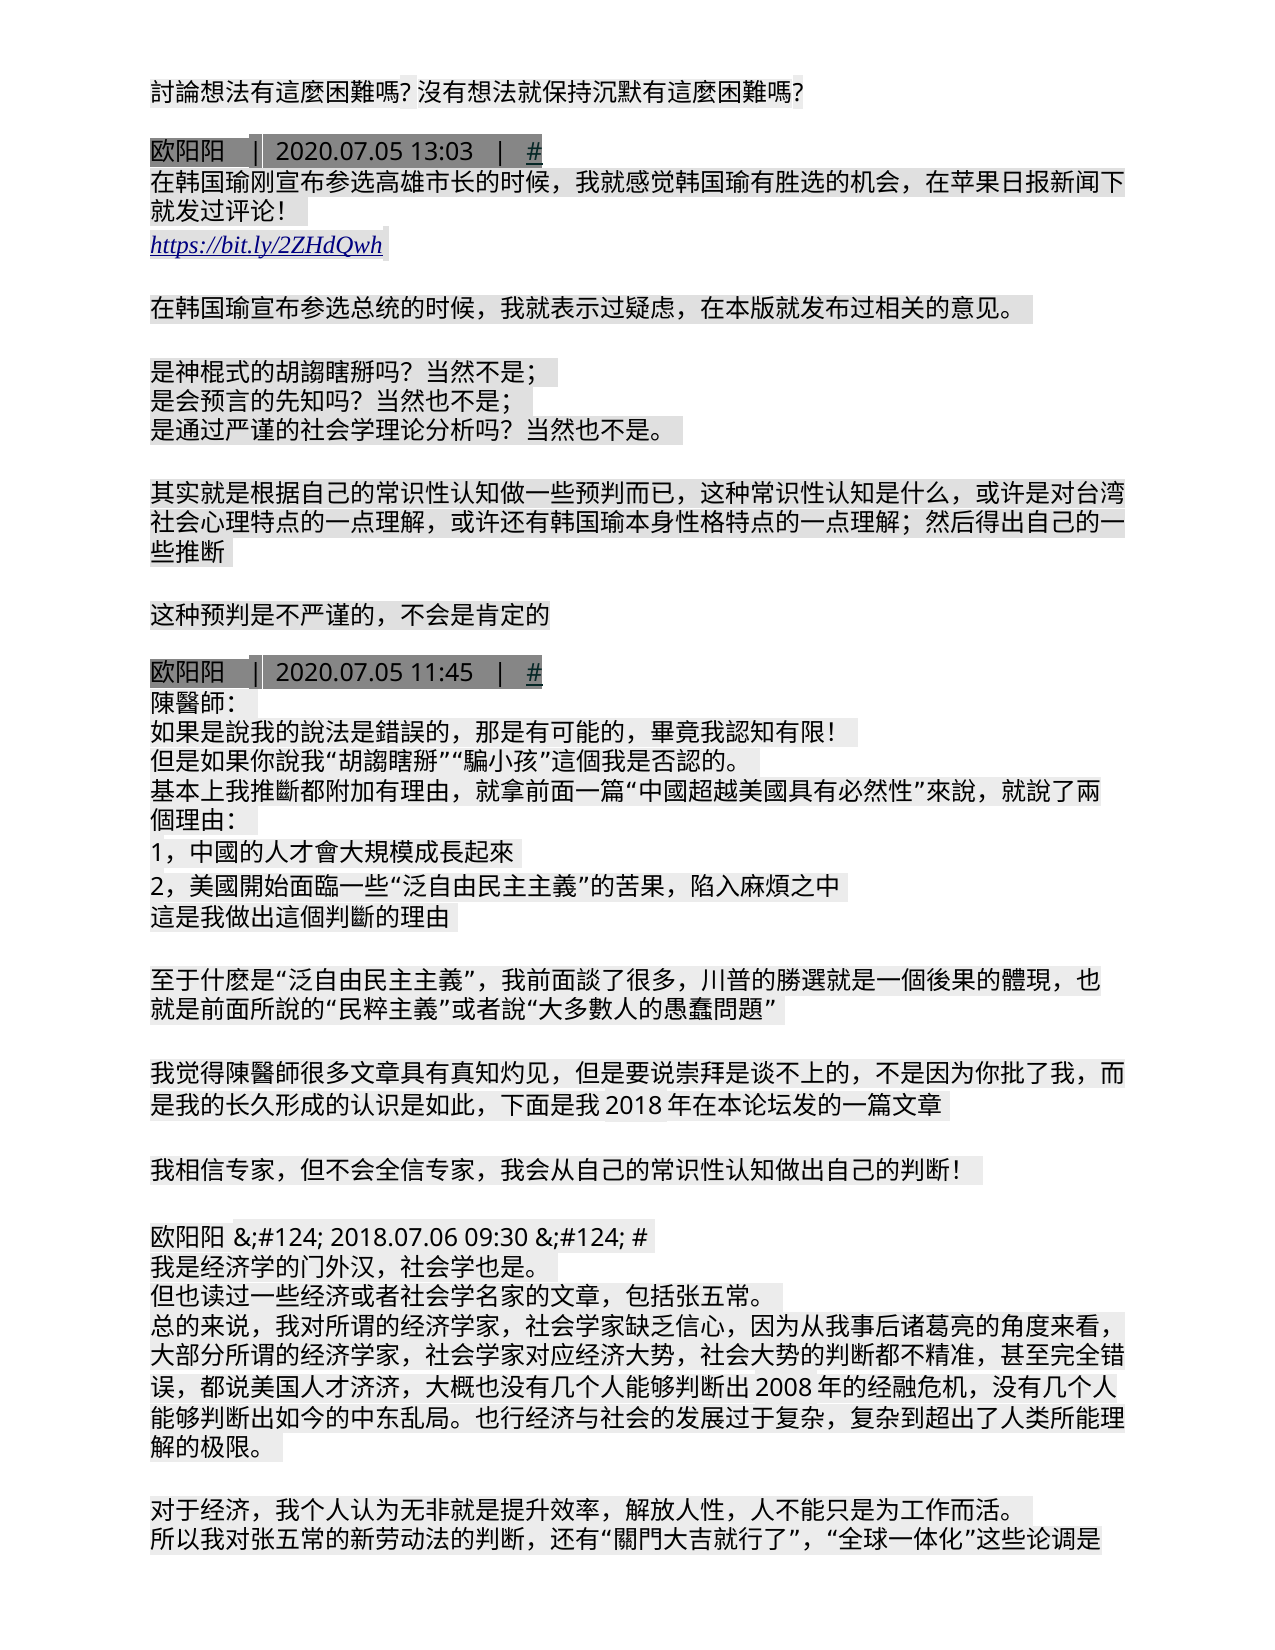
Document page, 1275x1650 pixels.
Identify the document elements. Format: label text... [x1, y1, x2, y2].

text 討論想法有這麼困難嗎? 沒有想法就保持沉默有這麼困難嗎? [150, 75, 1125, 109]
text 在韩国瑜刚宣布参选高雄市长的时候，我就感觉韩国瑜有胜选的机会，在苹果日报新闻下就发过评论！ https://bit.ly/2ZHdQwh 在韩国瑜宣布参选总统的时候，我就表示过疑虑，在本版就发布过相关的意见。 是神棍式的胡謅瞎掰吗？当然不是； 是会预言的先知吗？当然也不是； 是通过严谨的社会学理论分析吗？当然也不是。 其实就是根据自己的常识性认知做一些预判而已，这种常识性认知是什么，或许是对台湾社会心理特点的一点理解，或许还有韩国瑜本身性格特点的一点理解；然后得出自己的一些推断 这种预判是不严谨的，不会是肯定的 [150, 168, 1125, 630]
text 欧阳阳 | 2020.07.05 13:03 | # [150, 134, 1125, 168]
text 陳醫師： 如果是說我的說法是錯誤的，那是有可能的，畢竟我認知有限！ 但是如果你說我“胡謅瞎掰”“騙小孩”這個我是否認的。 基本上我推斷都附加有理由，就拿前面一篇“中國超越美國具有必然性”來說，就說了兩個理由： 1，中國的人才會大規模成長起來 2，美國開始面臨一些“泛自由民主主義”的苦果，陷入麻煩之中 這是我做出這個判斷的理由 至于什麽是“泛自由民主主義”，我前面談了很多，川普的勝選就是一個後果的體現，也就是前面所說的“民粹主義”或者說“大多數人的愚蠢問題” 我觉得陳醫師很多文章具有真知灼见，但是要说崇拜是谈不上的，不是因为你批了我，而是我的长久形成的认识是如此，下面是我2018年在本论坛发的一篇文章 我相信专家，但不会全信专家，我会从自己的常识性认知做出自己的判断！ 欧阳阳 &;#124; 2018.07.06 09:30 &;#124; # 我是经济学的门外汉，社会学也是。 但也读过一些经济或者社会学名家的文章，包括张五常。 总的来说，我对所谓的经济学家，社会学家缺乏信心，因为从我事后诸葛亮的角度来看，大部分所谓的经济学家，社会学家对应经济大势，社会大势的判断都不精准，甚至完全错误，都说美国人才济济，大概也没有几个人能够判断出2008年的经融危机，没有几个人能够判断出如今的中东乱局。也行经济与社会的发展过于复杂，复杂到超出了人类所能理解的极限。 对于经济，我个人认为无非就是提升效率，解放人性，人不能只是为工作而活。 所以我对张五常的新劳动法的判断，还有“關門大吉就行了”，“全球一体化”这些论调是 [150, 689, 1125, 1555]
text 欧阳阳 | 2020.07.05 11:45 | # [150, 655, 1125, 689]
